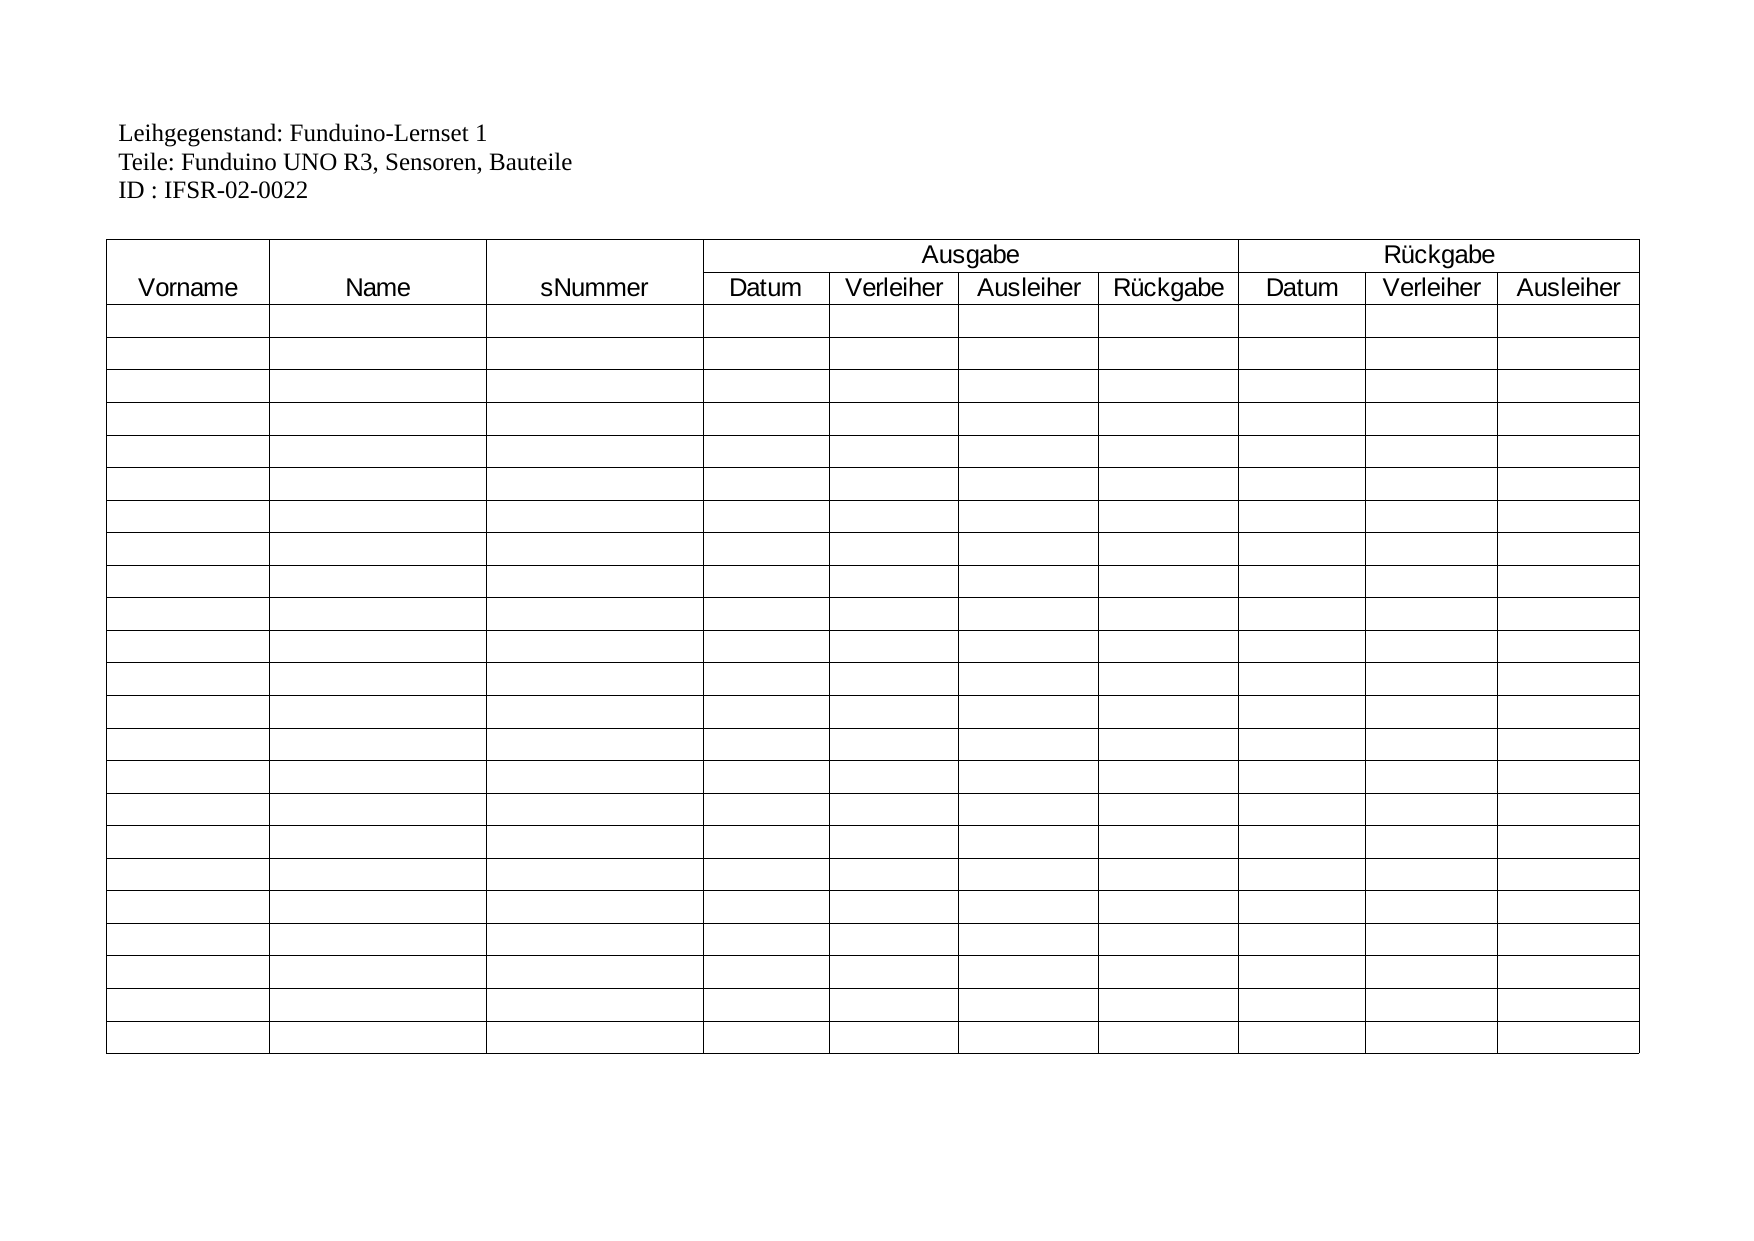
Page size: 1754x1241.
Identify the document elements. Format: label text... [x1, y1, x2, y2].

text Leihgegenstand: Funduino-Lernset 1 [118, 118, 1636, 147]
text Teile: Funduino UNO R3, Sensoren, Bauteile [118, 147, 1636, 176]
text ID : IFSR-02-0022 [118, 176, 1636, 204]
